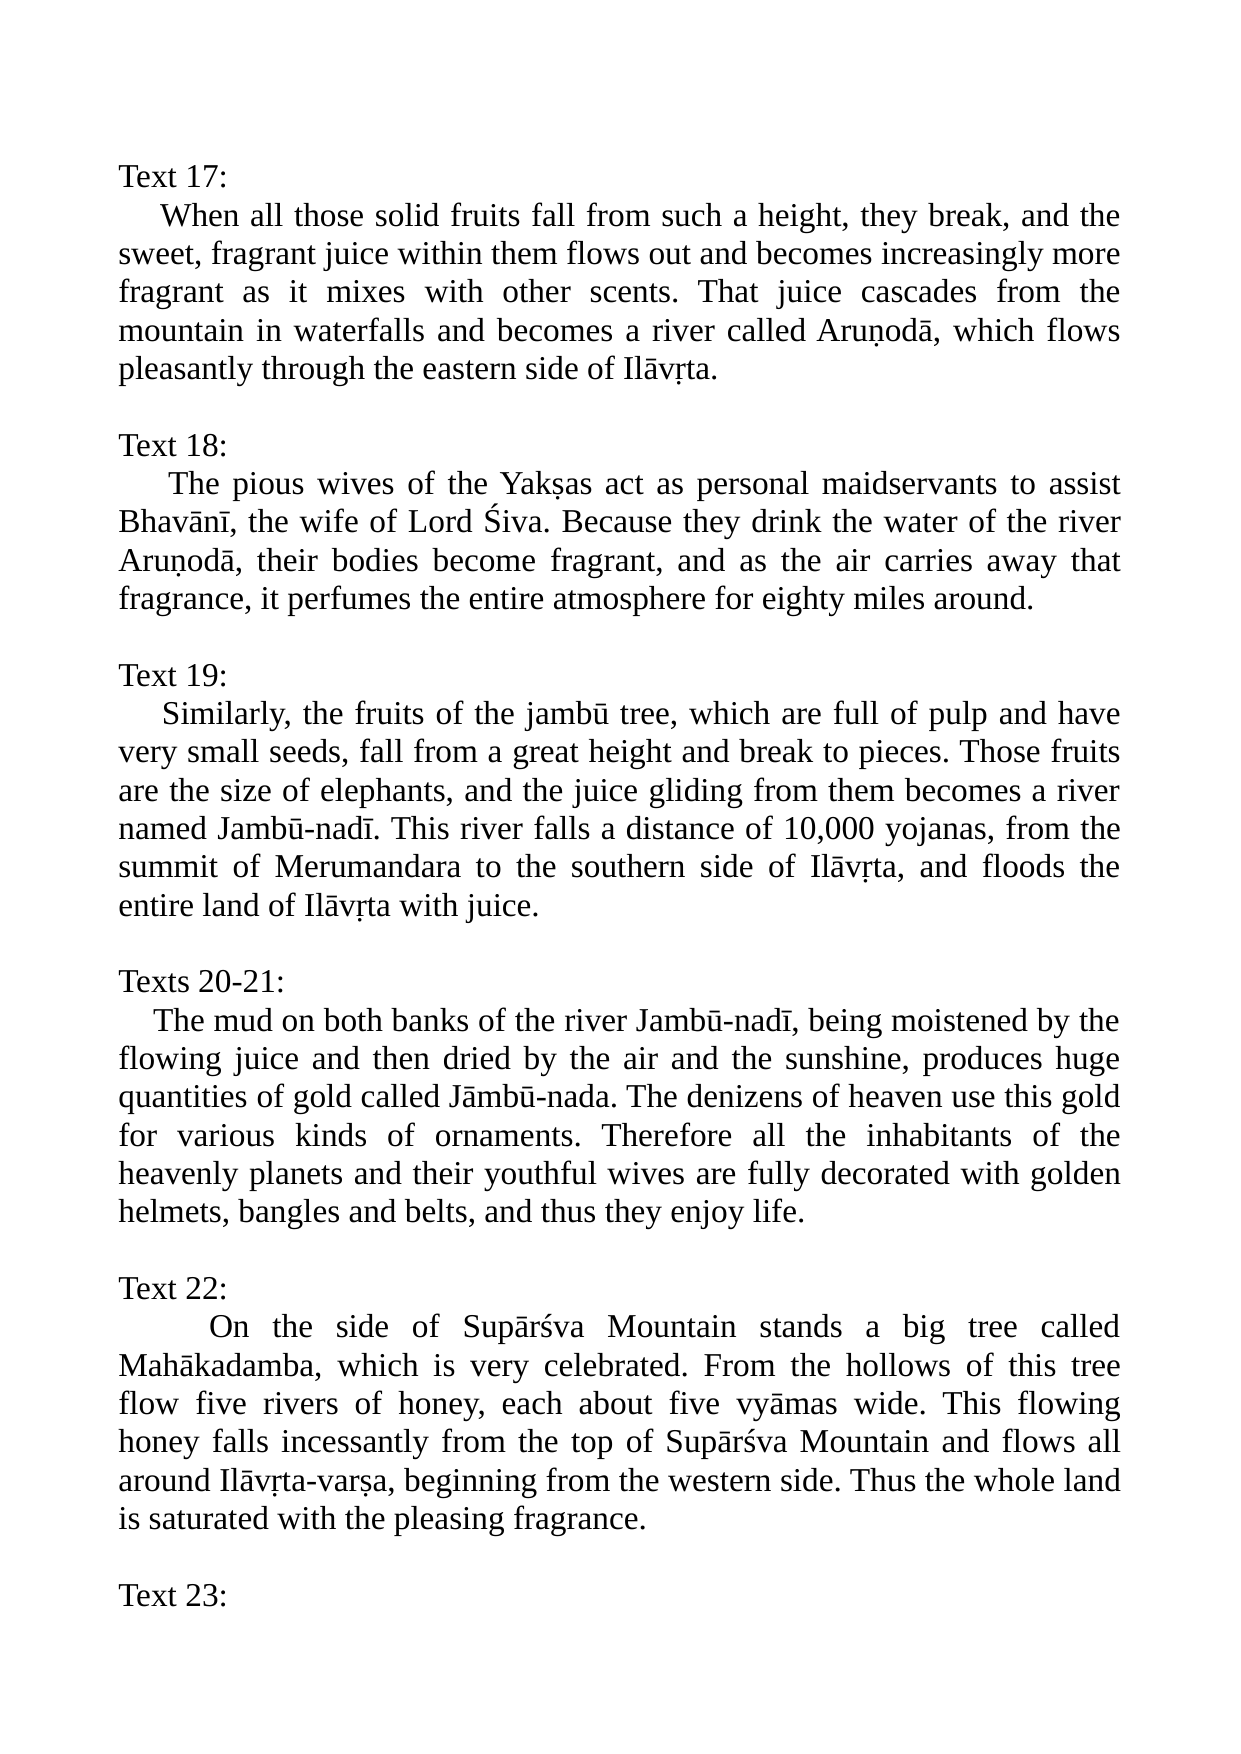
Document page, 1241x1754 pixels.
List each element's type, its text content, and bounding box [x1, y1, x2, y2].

text The pious wives of the Yakṣas act as personal maidservants to assist Bhavānī, the wife of Lord Śiva. Because they drink the water of the river Aruṇodā, their bodies become fragrant, and as the air carries away that fragrance, it perfumes the entire atmosphere for eighty miles around. [118, 463, 1122, 616]
text Text 19: [118, 655, 1122, 693]
text Text 22: [118, 1268, 1122, 1306]
text When all those solid fruits fall from such a height, they break, and the sweet, fragrant juice within them flows out and becomes increasingly more fragrant as it mixes with other scents. That juice cascades from the mountain in waterfalls and becomes a river called Aruṇodā, which flows pleasantly through the eastern side of Ilāvṛta. [118, 195, 1122, 386]
text Text 17: [118, 156, 1122, 195]
text Text 18: [118, 425, 1122, 463]
text Texts 20-21: [118, 961, 1122, 1000]
text The mud on both banks of the river Jambū-nadī, being moistened by the flowing juice and then dried by the air and the sunshine, produces huge quantities of gold called Jāmbū-nada. The denizens of heaven use this gold for various kinds of ornaments. Therefore all the inhabitants of the heavenly planets and their youthful wives are fully decorated with golden helmets, bangles and belts, and thus they enjoy life. [118, 1000, 1122, 1230]
text Text 23: [118, 1575, 1122, 1613]
text On the side of Supārśva Mountain stands a big tree called Mahākadamba, which is very celebrated. From the hollows of this tree flow five rivers of honey, each about five vyāmas wide. This flowing honey falls incessantly from the top of Supārśva Mountain and flows all around Ilāvṛta-varṣa, beginning from the western side. Thus the whole land is saturated with the pleasing fragrance. [118, 1306, 1122, 1536]
text Similarly, the fruits of the jambū tree, which are full of pulp and have very small seeds, fall from a great height and break to pieces. Those fruits are the size of elephants, and the juice gliding from them becomes a river named Jambū-nadī. This river falls a distance of 10,000 yojanas, from the summit of Merumandara to the southern side of Ilāvṛta, and floods the entire land of Ilāvṛta with juice. [118, 693, 1122, 923]
